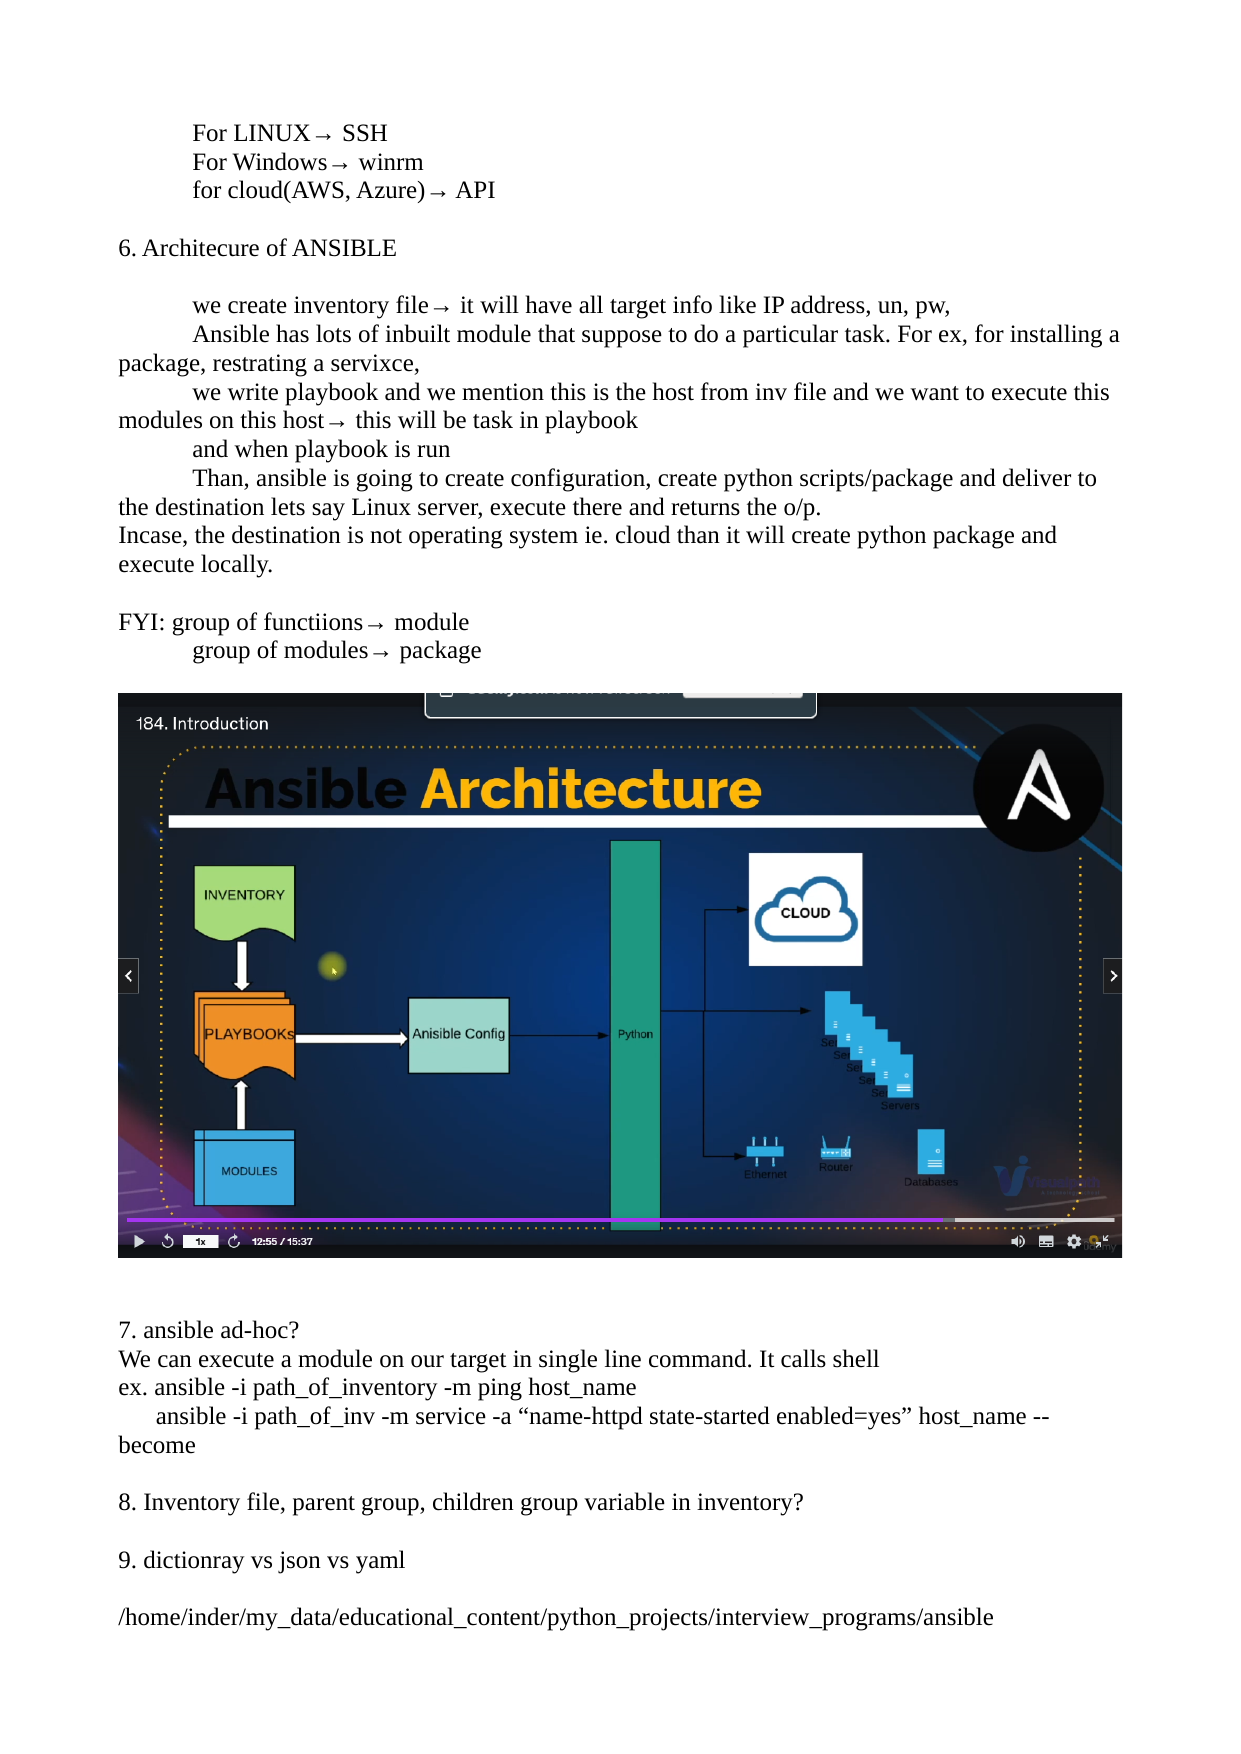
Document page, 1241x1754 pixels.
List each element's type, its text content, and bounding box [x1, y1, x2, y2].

picture [118, 693, 1123, 1258]
text 6. Architecure of ANSIBLE [118, 233, 1122, 262]
text 7. ansible ad-hoc? [118, 1315, 1122, 1344]
text ansible -i path_of_inv -m service -a “name-httpd state-started enabled=yes” host_name --become [118, 1401, 1122, 1459]
text FYI: group of functiions→ module [118, 607, 1122, 636]
text Than, ansible is going to create configuration, create python scripts/package and deliver to the destination lets say Linux server, execute there and returns the o/p. [118, 463, 1122, 521]
text 8. Inventory file, parent group, children group variable in inventory? [118, 1487, 1122, 1516]
text we write playbook and we mention this is the host from inv file and we want to execute this modules on this host→ this will be task in playbook [118, 377, 1122, 434]
text Incase, the destination is not operating system ie. cloud than it will create python package and execute locally. [118, 521, 1122, 578]
text ex. ansible -i path_of_inventory -m ping host_name [118, 1372, 1122, 1401]
text For LINUX→ SSH [118, 118, 1122, 147]
text 9. dictionray vs json vs yaml [118, 1545, 1122, 1574]
text we create inventory file→ it will have all target info like IP address, un, pw, [118, 291, 1122, 319]
text We can execute a module on our target in single line command. It calls shell [118, 1344, 1122, 1372]
text for cloud(AWS, Azure)→ API [118, 176, 1122, 204]
text /home/inder/my_data/educational_content/python_projects/interview_programs/ansible [118, 1602, 1122, 1631]
text group of modules→ package [118, 636, 1122, 664]
text For Windows→ winrm [118, 147, 1122, 176]
text Ansible has lots of inbuilt module that suppose to do a particular task. For ex, for installing a package, restrating a servixce, [118, 319, 1122, 377]
text and when playbook is run [118, 434, 1122, 463]
